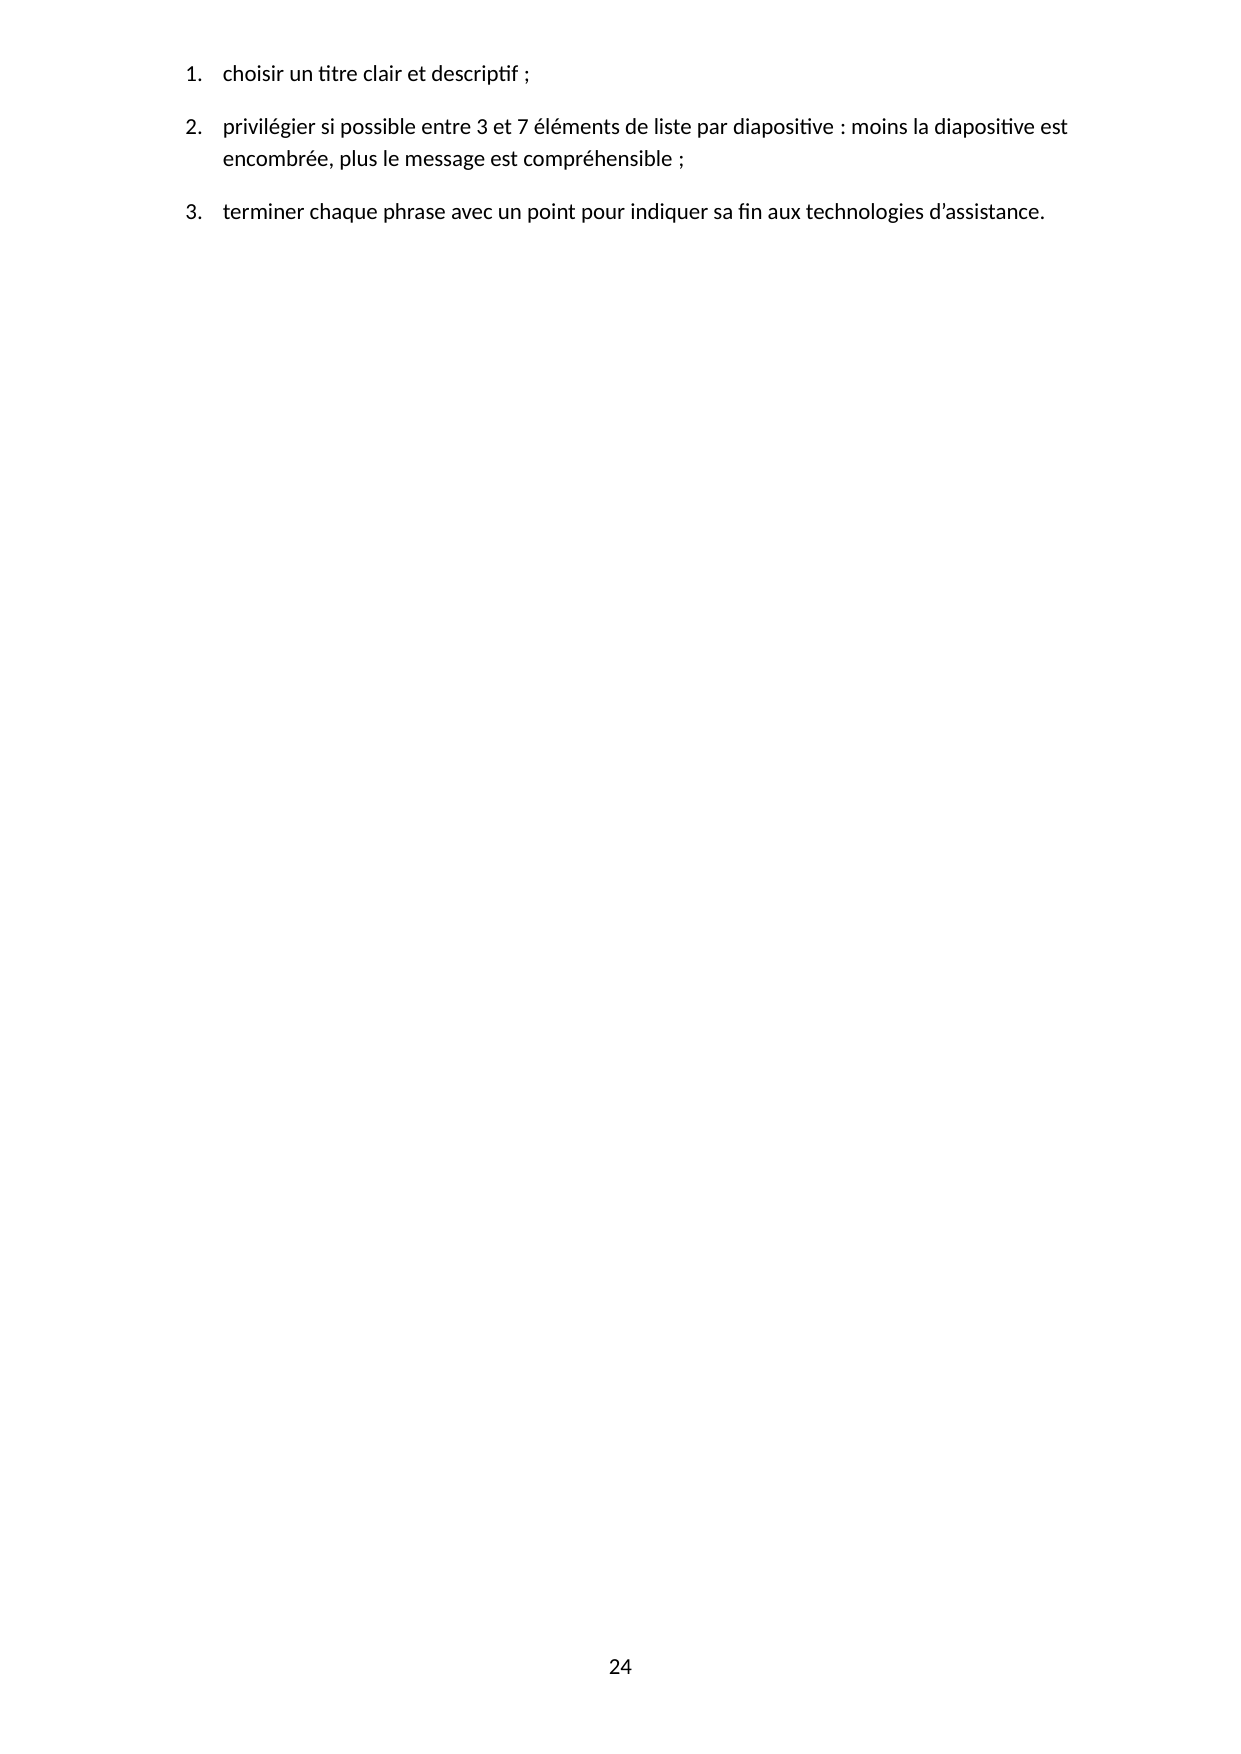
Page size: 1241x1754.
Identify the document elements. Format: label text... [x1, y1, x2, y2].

list terminer chaque phrase avec un point pour indiquer sa fin aux technologies d’assistance. [185, 197, 1093, 225]
list privilégier si possible entre 3 et 7 éléments de liste par diapositive : moins la diapositive est encombrée, plus le message est compréhensible ; [185, 112, 1093, 172]
list choisir un titre clair et descriptif ; [185, 59, 1093, 87]
